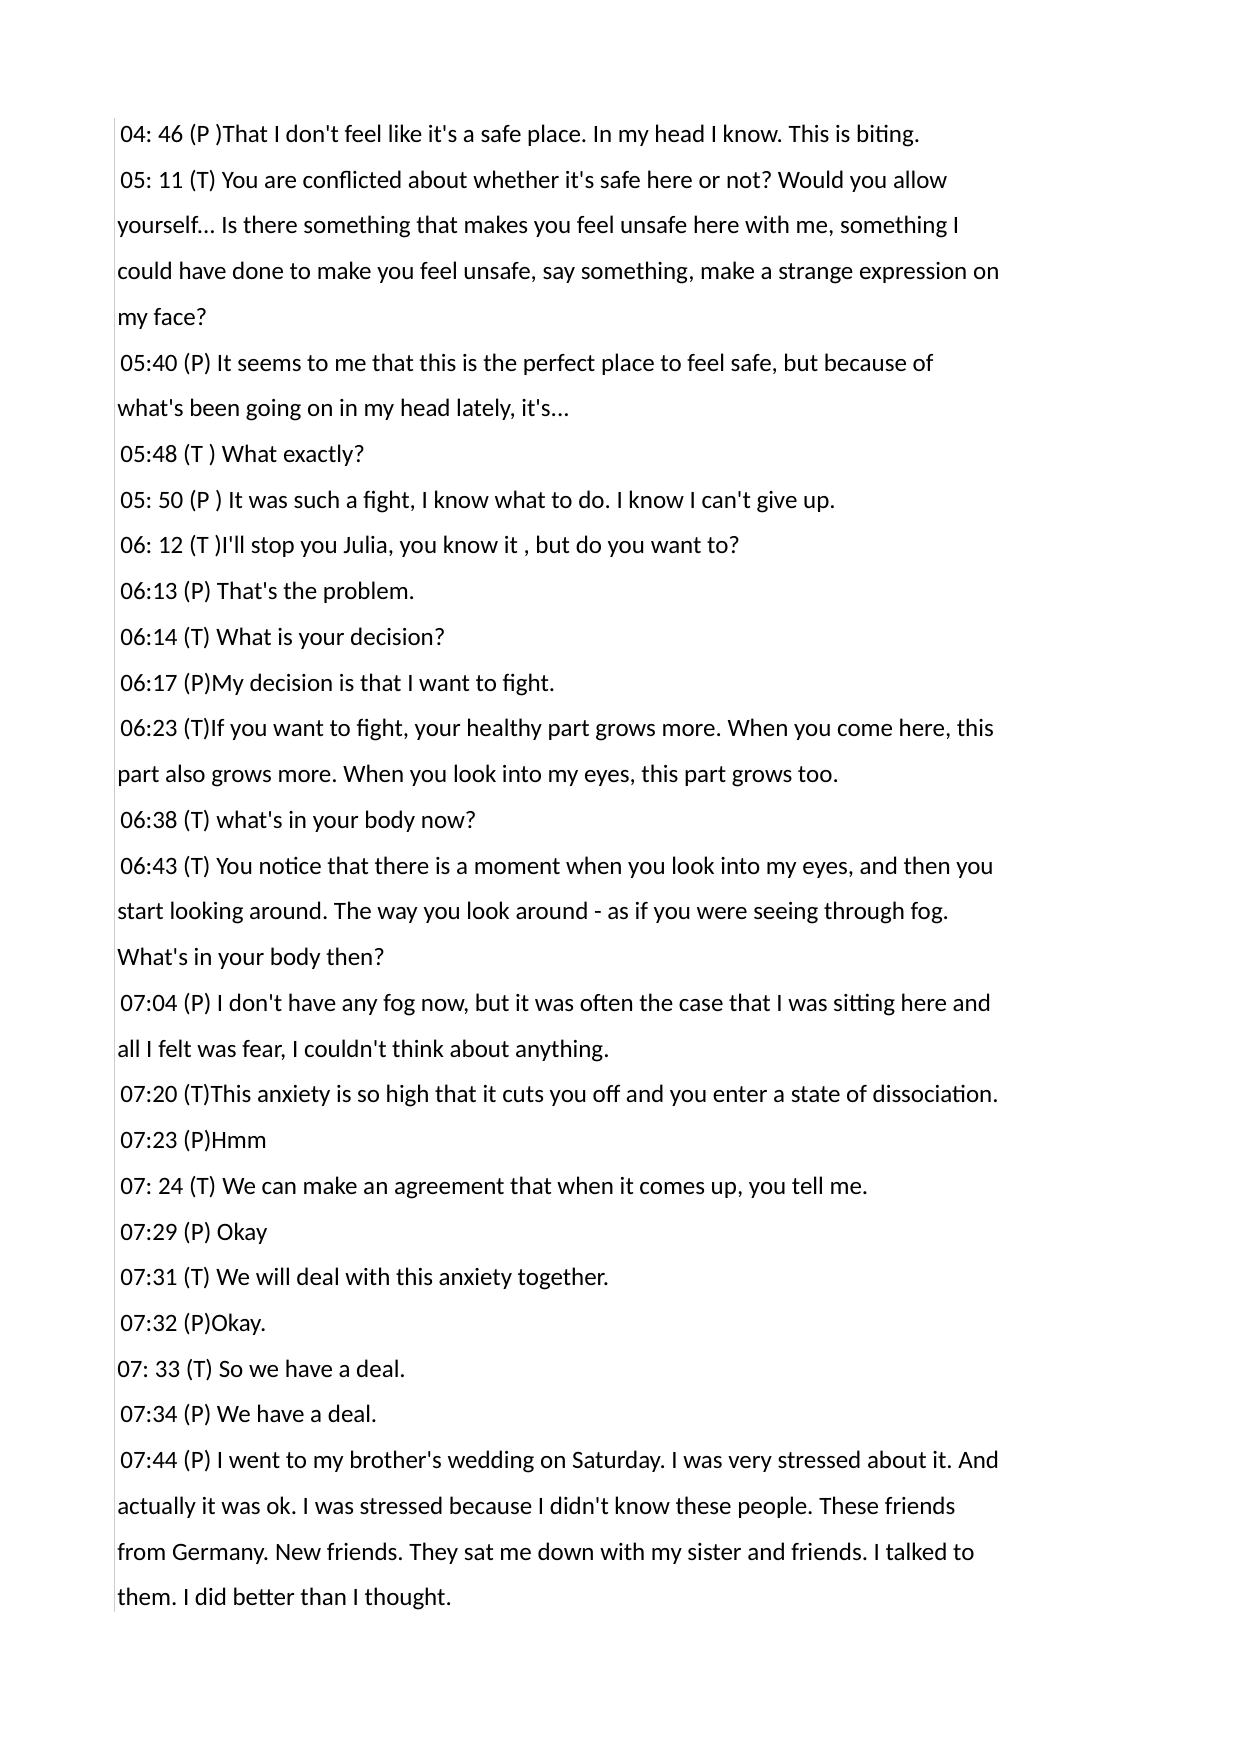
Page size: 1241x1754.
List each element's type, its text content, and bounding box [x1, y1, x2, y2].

text 05:40 (P) It seems to me that this is the perfect place to feel safe, but because of what's been going on in my head lately, it's... [115, 347, 1005, 423]
text 05:48 (T ) What exactly? [115, 438, 1005, 469]
text 07:04 (P) I don't have any fog now, but it was often the case that I was sitting here and all I felt was fear, I couldn't think about anything. [115, 987, 1005, 1063]
text 07:20 (T)This anxiety is so high that it cuts you off and you enter a state of dissociation. [115, 1078, 1005, 1109]
text 07:31 (T) ​​We will deal with this anxiety together. [115, 1261, 1005, 1292]
text 06:13 (P) That's the problem. [115, 575, 1005, 606]
text 06:43 (T) You notice that there is a moment when you look into my eyes, and then you start looking around. The way you look around - as if you were seeing through fog. What's in your body then? [115, 850, 1005, 972]
text 05: 11 (T) You are conflicted about whether it's safe here or not? Would you allow yourself... Is there something that makes you feel unsafe here with me, something I could have done to make you feel unsafe, say something, make a strange expression on my face? [115, 164, 1005, 332]
text 07:32 (P)Okay. 07: 33 (T) So we have a deal. [115, 1307, 1005, 1383]
text 05: 50 (P ) It was such a fight, I know what to do. I know I can't give up. [115, 484, 1005, 514]
text 07:44 (P) I went to my brother's wedding on Saturday. I was very stressed about it. And actually it was ok. I was stressed because I didn't know these people. These friends from Germany. New friends. They sat me down with my sister and friends. I talked to them. I did better than I thought. [115, 1444, 1005, 1612]
text 06:17 (P)My decision is that I want to fight. [115, 667, 1005, 697]
text 07:34 (P) We have a deal. [115, 1398, 1005, 1429]
text 07:23 (P)Hmm [115, 1124, 1005, 1155]
text 07: 24 (T) ​​We can make an agreement that when it comes up, you tell me. [115, 1170, 1005, 1200]
text 07:29 (P) Okay [115, 1216, 1005, 1246]
text 04: 46 (P )That I don't feel like it's a safe place. In my head I know. This is biting. [115, 118, 1005, 149]
text 06:14 (T) What is your decision? [115, 621, 1005, 652]
text 06: 12 (T )I'll stop you Julia, you know it , but do you want to? [115, 530, 1005, 560]
text 06:38 (T) what's in your body now? [115, 804, 1005, 834]
text 06:23 (T)If you want to fight, your healthy part grows more. When you come here, this part also grows more. When you look into my eyes, this part grows too. [115, 713, 1005, 789]
